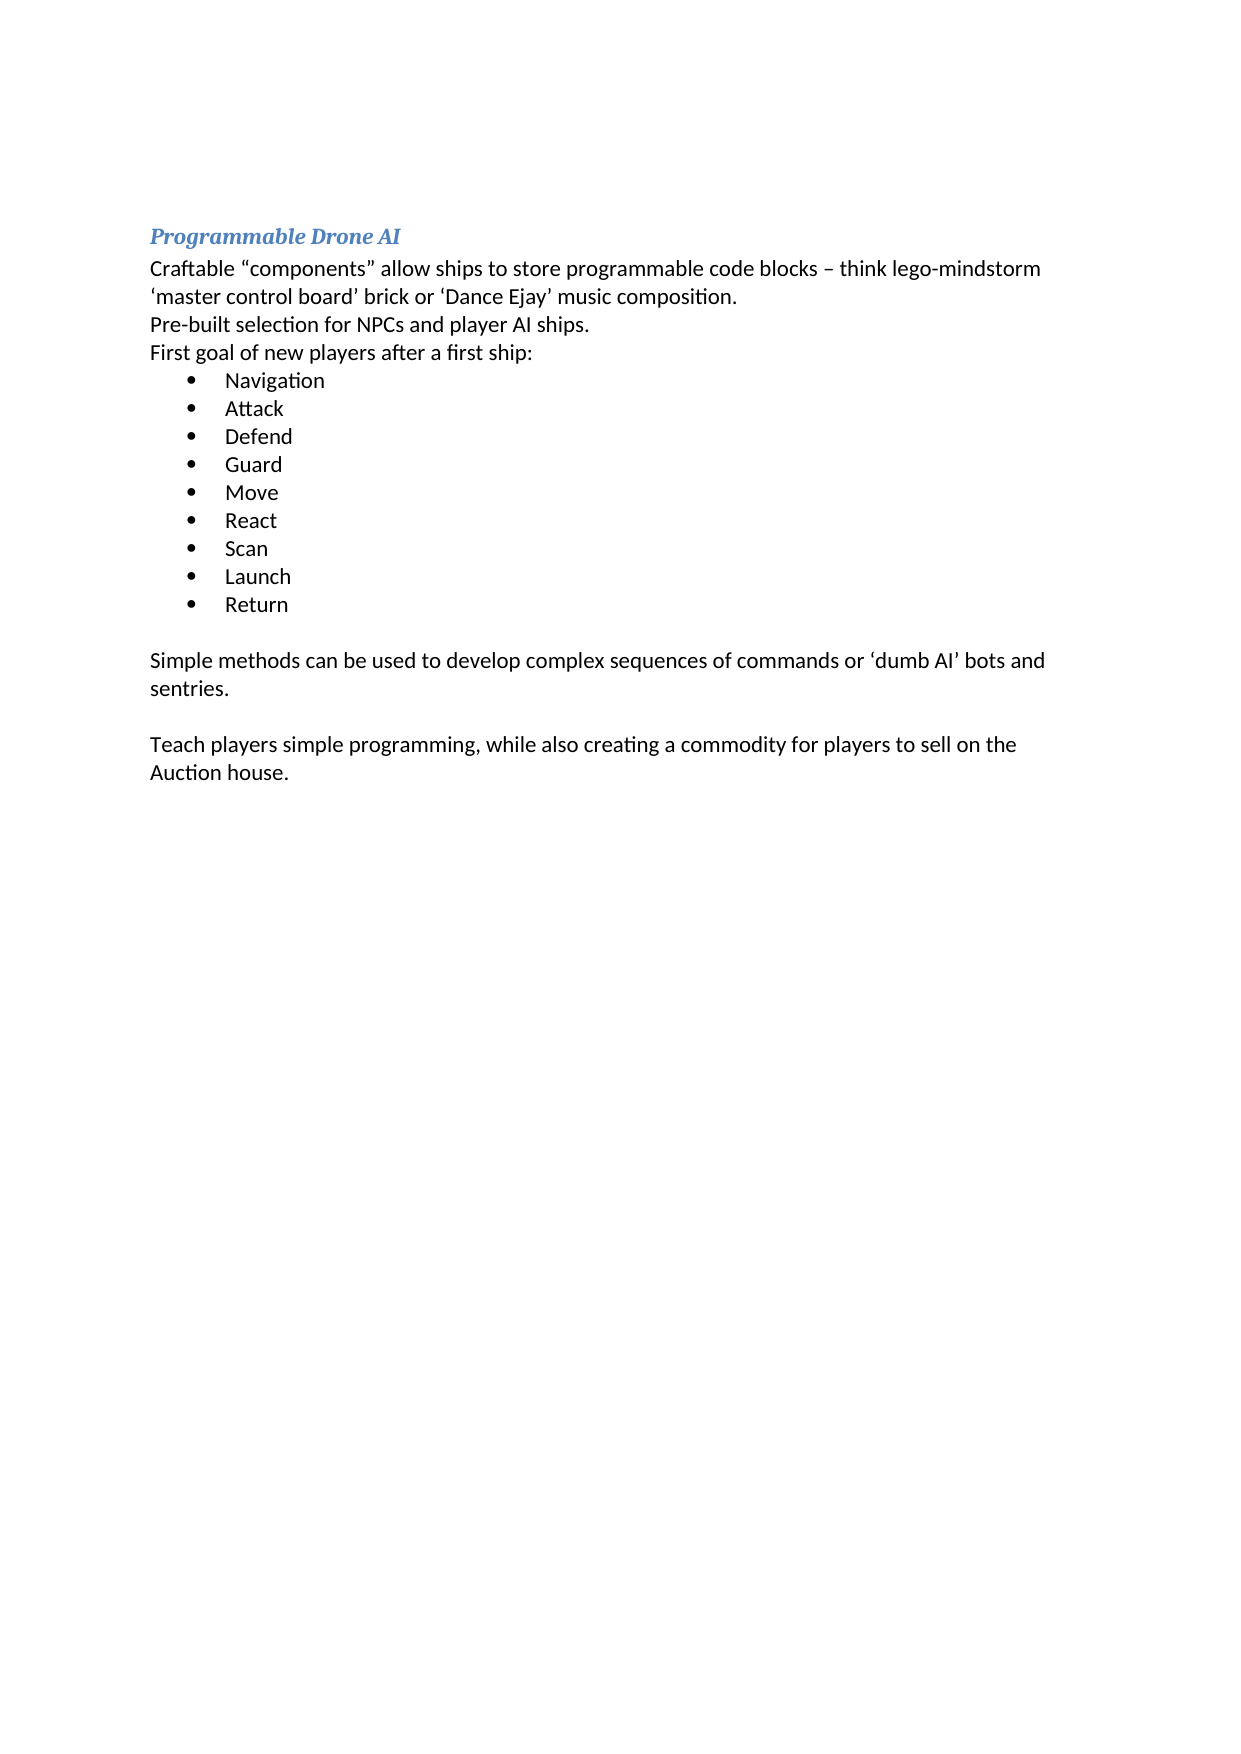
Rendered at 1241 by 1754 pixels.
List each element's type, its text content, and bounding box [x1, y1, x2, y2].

list Attack [187, 394, 1090, 422]
list Move [187, 478, 1090, 506]
text Simple methods can be used to develop complex sequences of commands or ‘dumb AI’ bots and sentries. [150, 646, 1090, 702]
text First goal of new players after a first ship: [150, 338, 1090, 366]
list Scan [187, 534, 1090, 562]
list React [187, 506, 1090, 534]
list Guard [187, 450, 1090, 478]
list Defend [187, 422, 1090, 450]
text Craftable “components” allow ships to store programmable code blocks – think lego-mindstorm ‘master control board’ brick or ‘Dance Ejay’ music composition. [150, 254, 1090, 310]
text Pre-built selection for NPCs and player AI ships. [150, 310, 1090, 338]
list Navigation [187, 366, 1090, 394]
list Launch [187, 562, 1090, 590]
subtitle Programmable Drone AI [150, 224, 1090, 250]
text Teach players simple programming, while also creating a commodity for players to sell on the Auction house. [150, 730, 1090, 786]
list Return [187, 590, 1090, 618]
